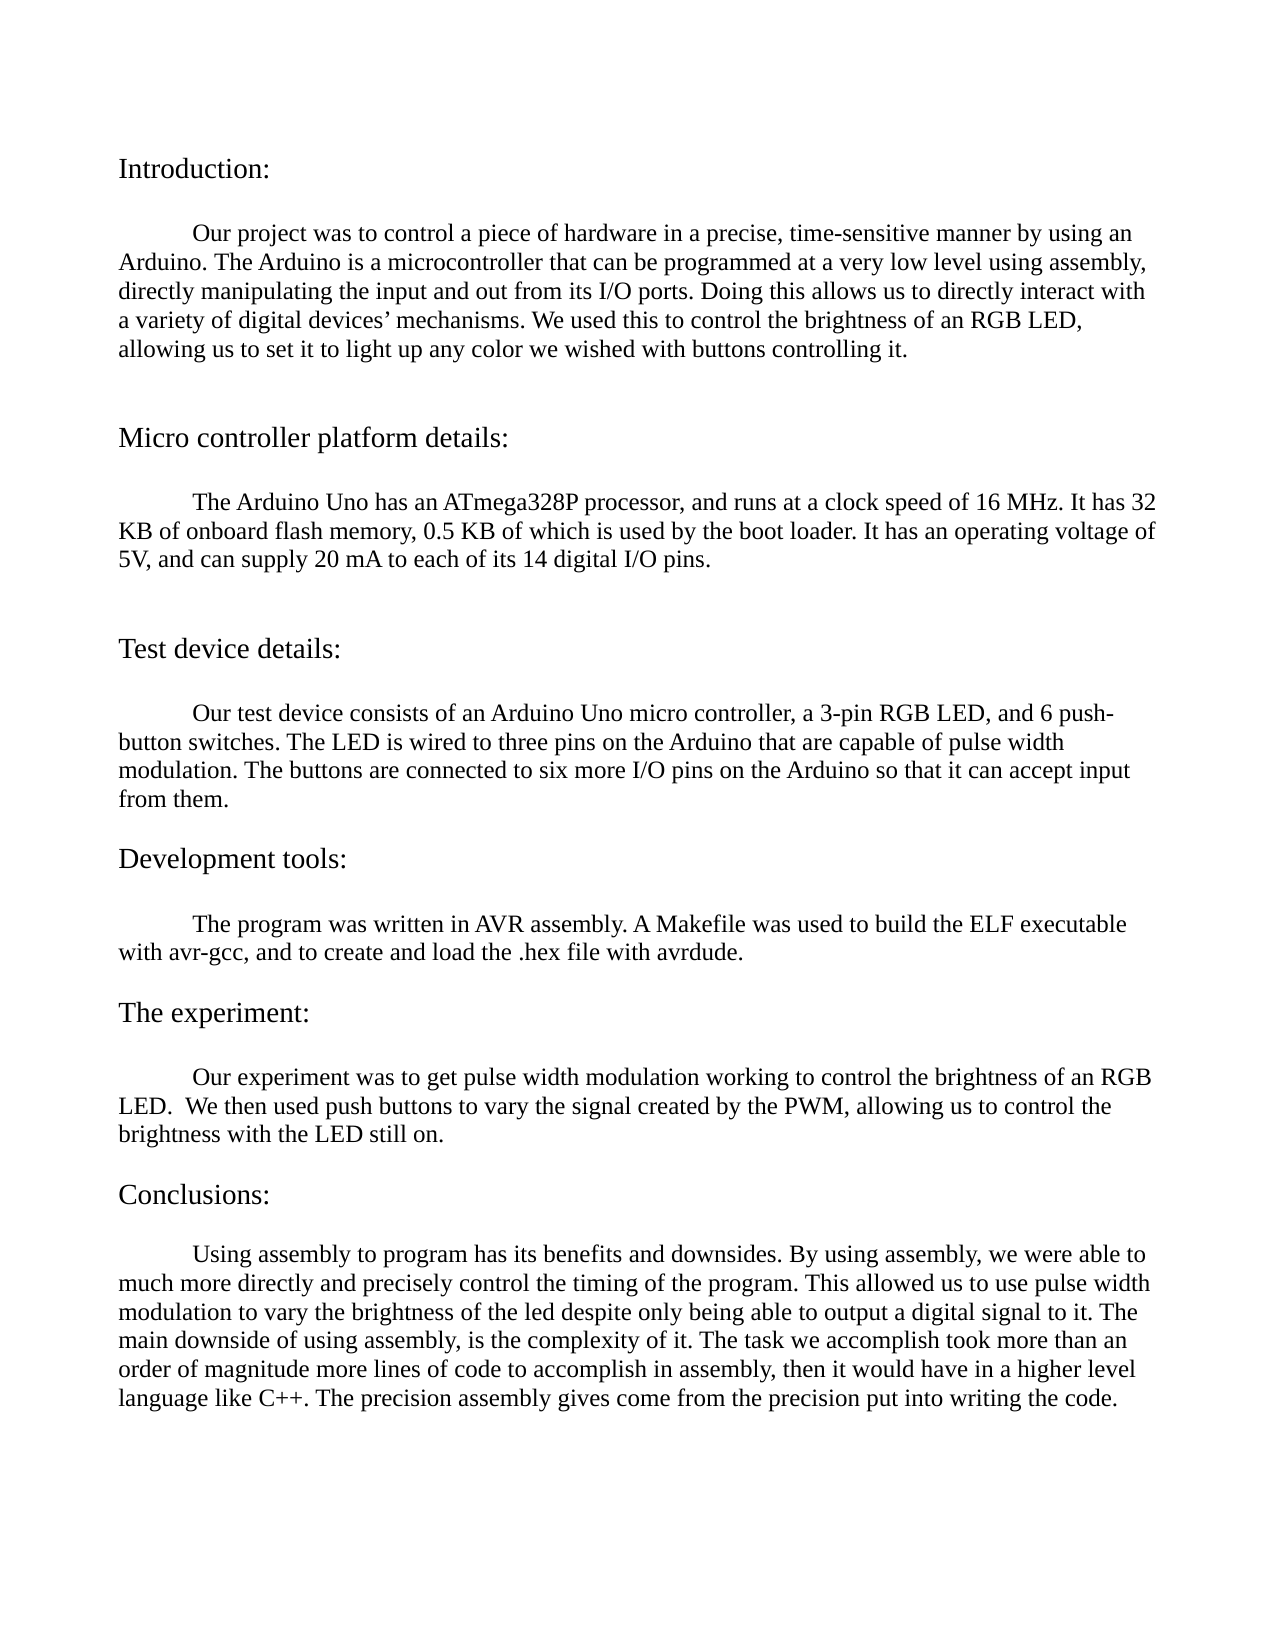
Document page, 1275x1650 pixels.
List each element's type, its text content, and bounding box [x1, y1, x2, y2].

text The program was written in AVR assembly. A Makefile was used to build the ELF executable with avr-gcc, and to create and load the .hex file with avrdude. [118, 909, 1157, 966]
text Micro controller platform details: [118, 420, 1157, 453]
text Our test device consists of an Arduino Uno micro controller, a 3-pin RGB LED, and 6 push-button switches. The LED is wired to three pins on the Arduino that are capable of pulse width modulation. The buttons are connected to six more I/O pins on the Arduino so that it can accept input from them. [118, 698, 1157, 813]
text Development tools: [118, 842, 1157, 875]
text Test device details: [118, 631, 1157, 664]
text Our project was to control a piece of hardware in a precise, time-sensitive manner by using an Arduino. The Arduino is a microcontroller that can be programmed at a very low level using assembly, directly manipulating the input and out from its I/O ports. Doing this allows us to directly interact with a variety of digital devices’ mechanisms. We used this to control the brightness of an RGB LED, allowing us to set it to light up any color we wished with buttons controlling it. [118, 214, 1157, 362]
text Introduction: [118, 152, 1157, 185]
text Using assembly to program has its benefits and downsides. By using assembly, we were able to much more directly and precisely control the timing of the program. This allowed us to use pulse width modulation to vary the brightness of the led despite only being able to output a digital signal to it. The main downside of using assembly, is the complexity of it. The task we accomplish took more than an order of magnitude more lines of code to accomplish in assembly, then it would have in a higher level language like C++. The precision assembly gives come from the precision put into writing the code. [118, 1239, 1157, 1412]
text The Arduino Uno has an ATmega328P processor, and runs at a clock speed of 16 MHz. It has 32 KB of onboard flash memory, 0.5 KB of which is used by the boot loader. It has an operating voltage of 5V, and can supply 20 mA to each of its 14 digital I/O pins. [118, 487, 1157, 573]
text Conclusions: [118, 1177, 1157, 1211]
text Our experiment was to get pulse width modulation working to control the brightness of an RGB LED. We then used push buttons to vary the signal created by the PWM, allowing us to control the brightness with the LED still on. [118, 1062, 1157, 1148]
text The experiment: [118, 995, 1157, 1028]
